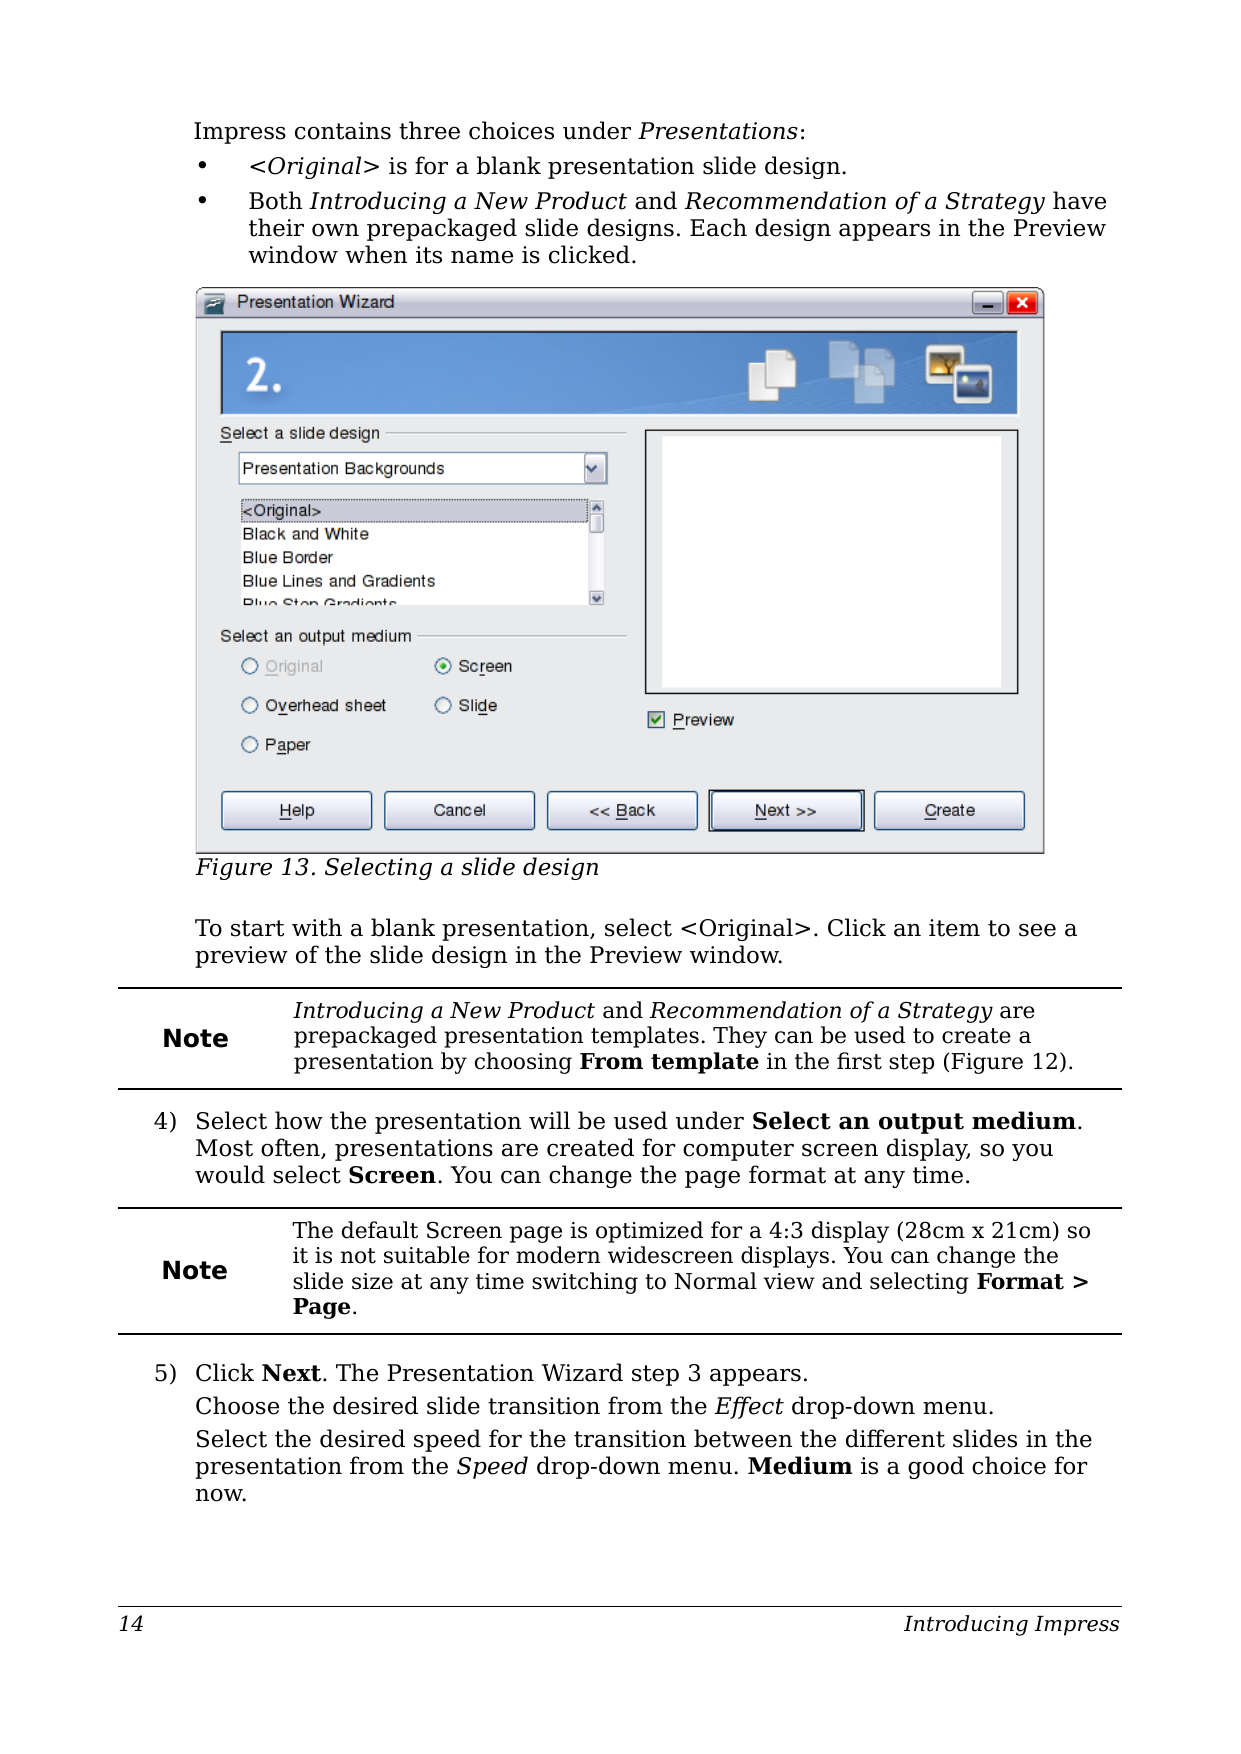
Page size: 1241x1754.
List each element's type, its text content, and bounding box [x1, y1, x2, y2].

list Select how the presentation will be used under Select an output medium. Most often, presentations are created for computer screen display, so you would select Screen. You can change the page format at any time. [177, 1108, 1122, 1188]
picture [195, 287, 1045, 854]
list Impress contains three choices under Presentations: [193, 118, 1122, 145]
list To start with a blank presentation, select <Original>. Click an item to see a preview of the slide design in the Preview window. [195, 915, 1122, 969]
text Figure 13. Selecting a slide design [196, 854, 1044, 881]
table_header Note [118, 989, 272, 1087]
list Select the desired speed for the transition between the different slides in the presentation from the Speed drop-down menu. Medium is a good choice for now. [195, 1426, 1122, 1506]
list Choose the desired slide transition from the Effect drop-down menu. [195, 1393, 1122, 1420]
table_header Note [118, 1209, 271, 1333]
table_header The default Screen page is optimized for a 4:3 display (28cm x 21cm) so it is not suitable for modern widescreen displays. You can change the slide size at any time switching to Normal view and selecting Format > Page. [271, 1209, 1122, 1333]
list Click Next. The Presentation Wizard step 3 appears. [177, 1360, 1122, 1387]
list Both Introducing a New Product and Recommendation of a Strategy have their own prepackaged slide designs. Each design appears in the Preview window when its name is clicked. [195, 186, 1122, 269]
table_header Introducing a New Product and Recommendation of a Strategy are prepackaged presentation templates. They can be used to create a presentation by choosing From template in the first step (Figure 12). [273, 989, 1122, 1087]
list <Original> is for a blank presentation slide design. [195, 151, 1122, 180]
